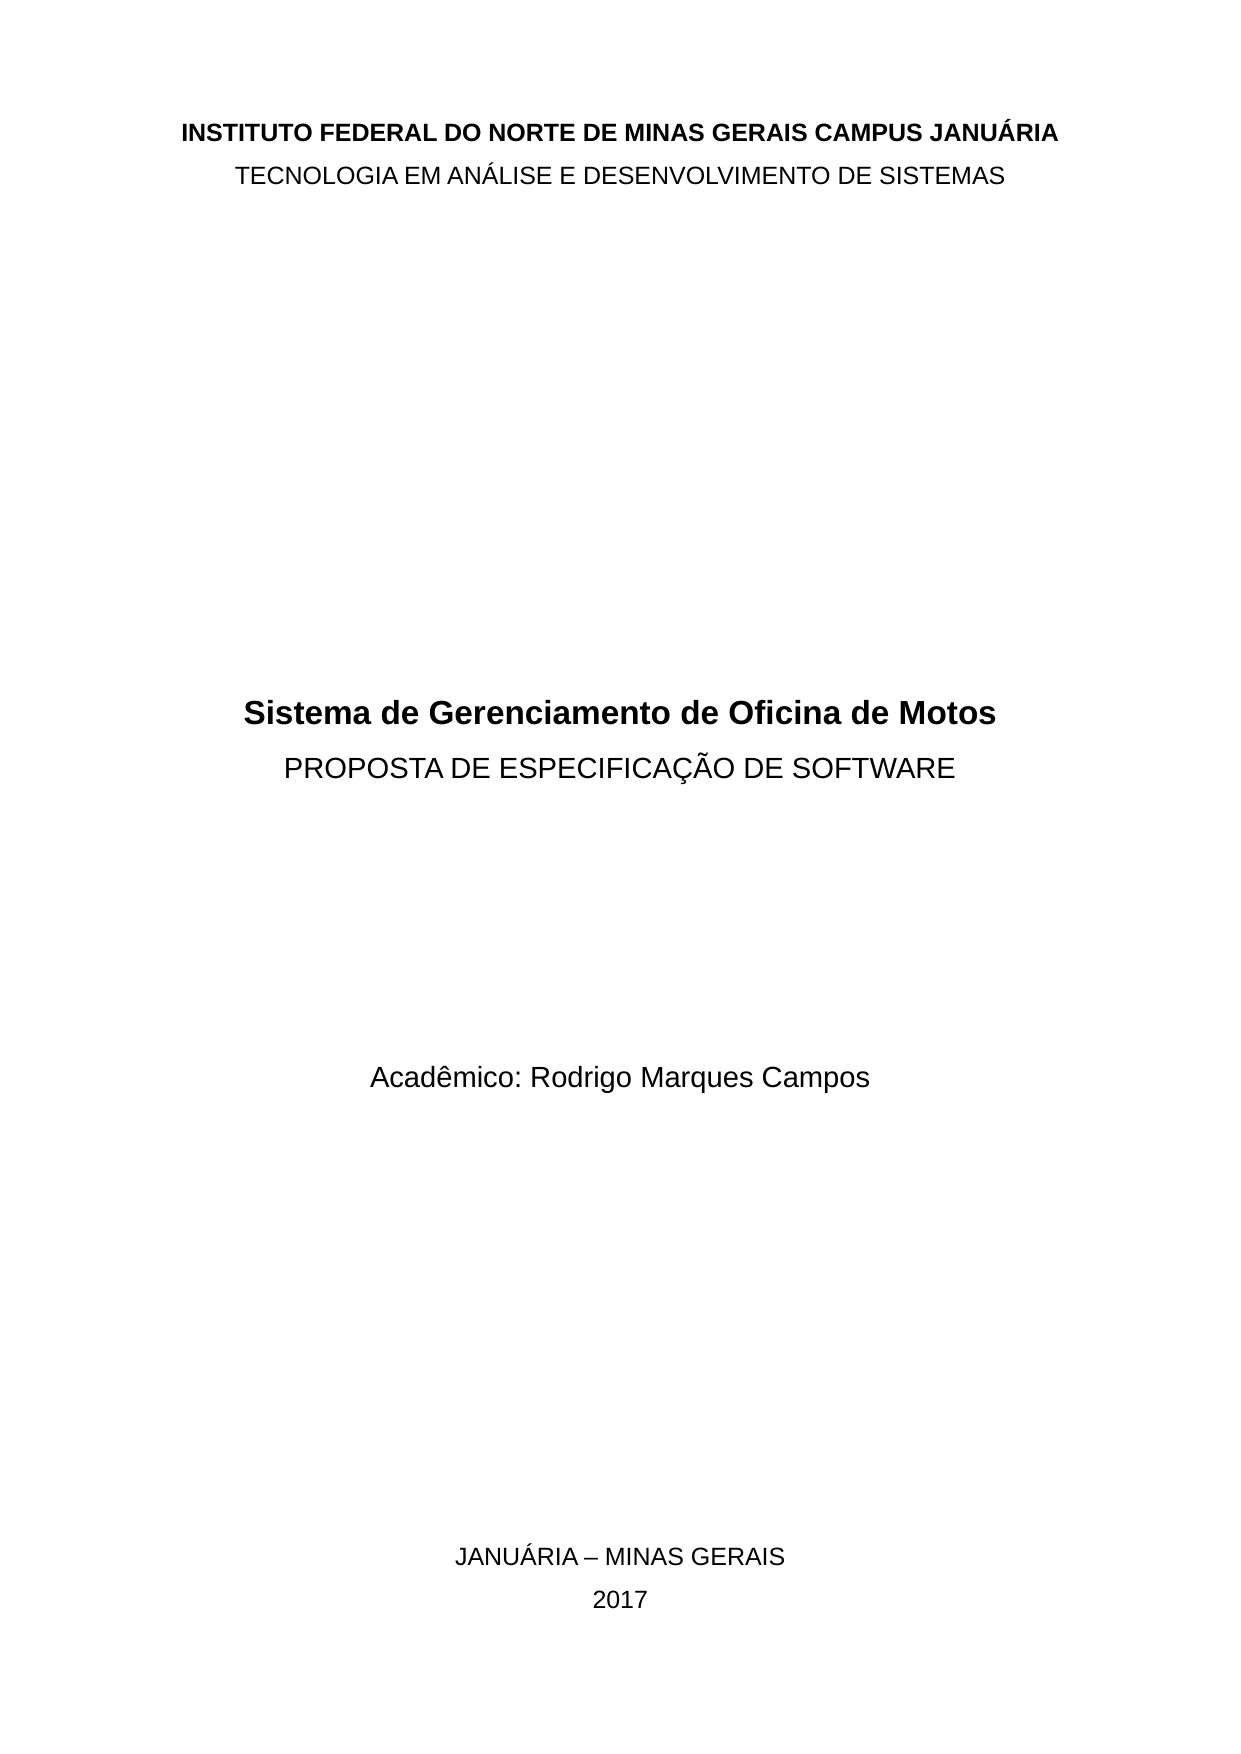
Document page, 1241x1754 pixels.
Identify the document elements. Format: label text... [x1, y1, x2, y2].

text INSTITUTO FEDERAL DO NORTE DE MINAS GERAIS CAMPUS JANUÁRIA [118, 118, 1122, 147]
text TECNOLOGIA EM ANÁLISE E DESENVOLVIMENTO DE SISTEMAS [118, 161, 1122, 190]
text Acadêmico: Rodrigo Marques Campos [118, 1060, 1122, 1093]
text Sistema de Gerenciamento de Oficina de Motos [118, 693, 1122, 732]
text JANUÁRIA – MINAS GERAIS 2017 [118, 1541, 1122, 1613]
text PROPOSTA DE ESPECIFICAÇÃO DE SOFTWARE [118, 751, 1122, 784]
